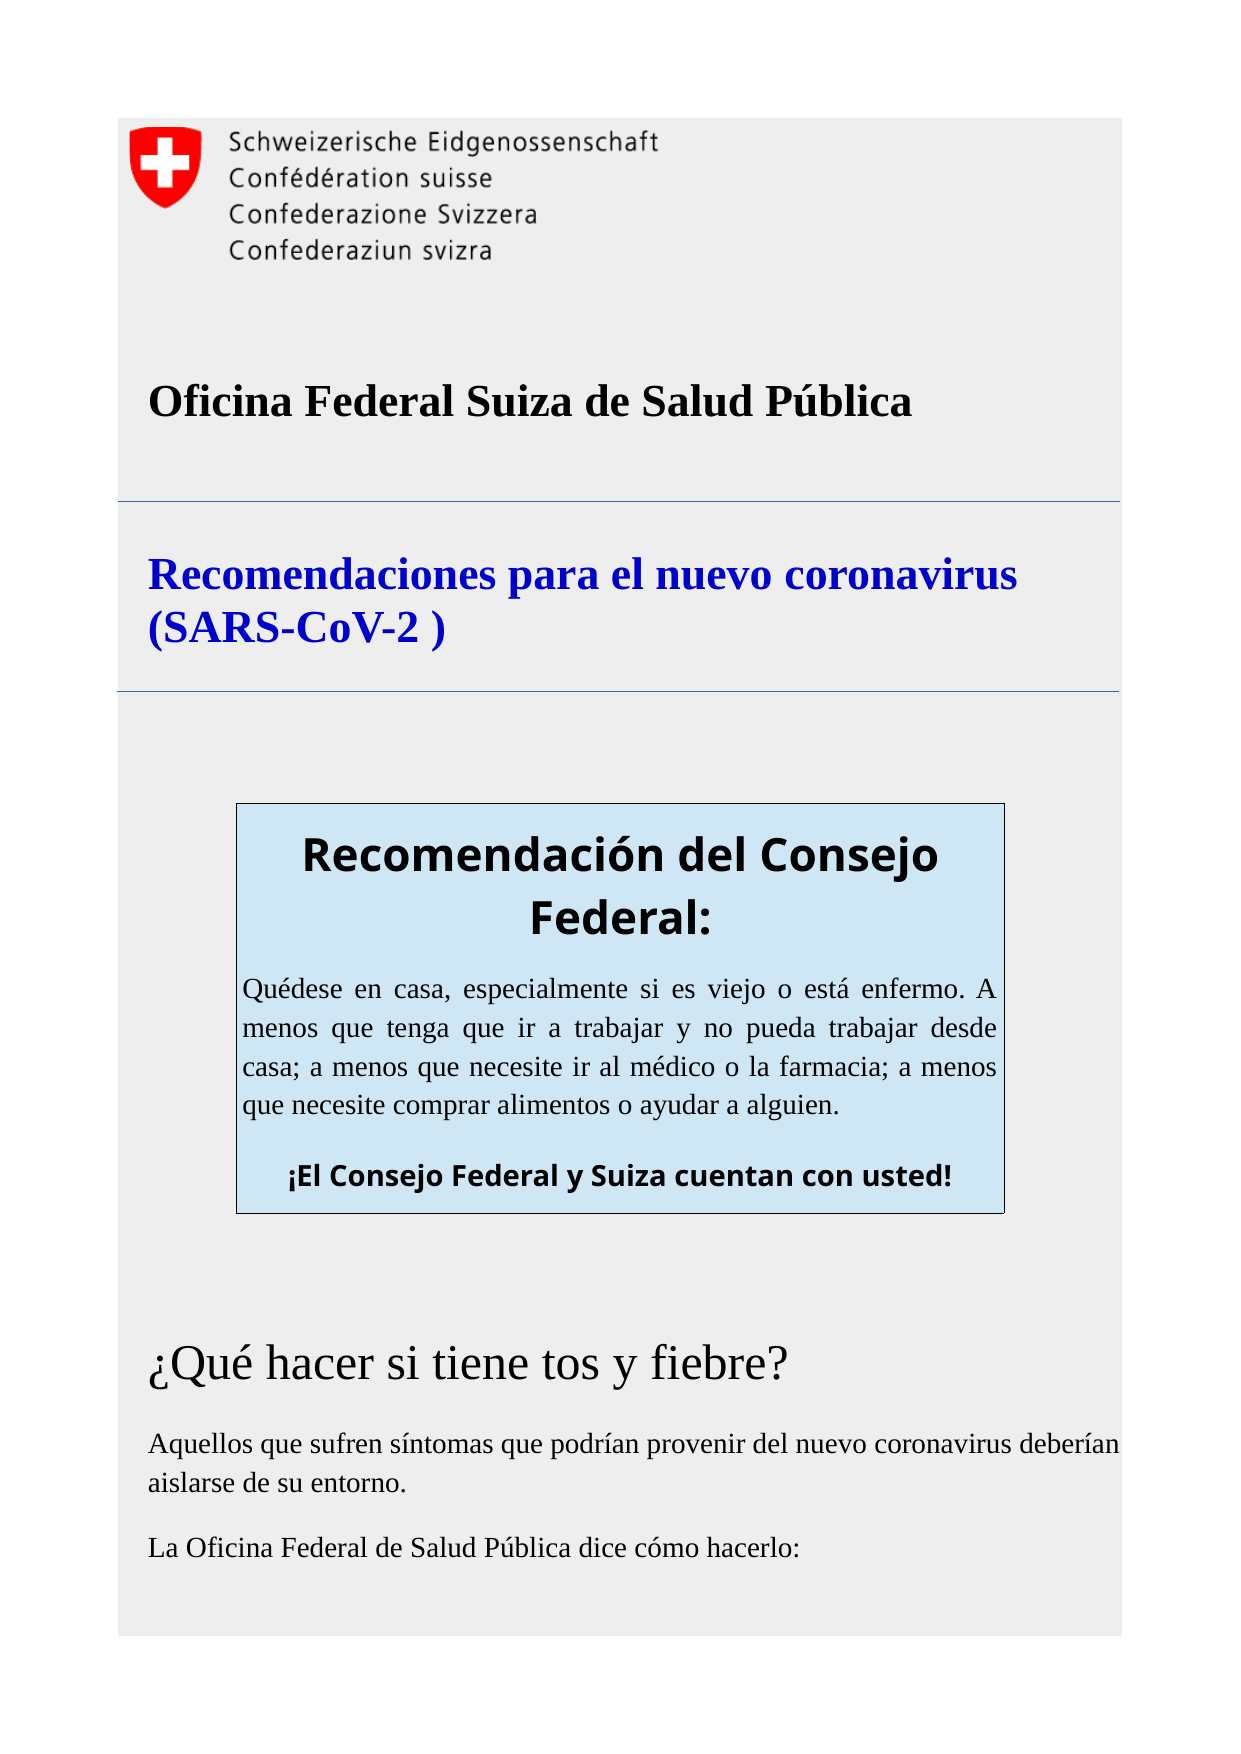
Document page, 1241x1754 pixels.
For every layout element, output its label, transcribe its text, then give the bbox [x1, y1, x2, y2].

table_cell Quédese en casa, especialmente si es viejo o está enfermo. A menos que tenga que ir a trabajar y no pueda trabajar desde casa; a menos que necesite ir al médico o la farmacia; a menos que necesite comprar alimentos o ayudar a alguien. ¡El Consejo Federal y Suiza cuentan con usted! [237, 966, 1004, 1213]
picture [129, 127, 660, 260]
text Aquellos que sufren síntomas que podrían provenir del nuevo coronavirus deberían aislarse de su entorno. [148, 1426, 1122, 1498]
text ¿Qué hacer si tiene tos y fiebre? [148, 1333, 1122, 1391]
table_header Recomendación del Consejo Federal: [237, 804, 1004, 966]
subtitle Recomendaciones para el nuevo coronavirus [148, 547, 1122, 599]
subtitle (SARS-CoV-2 ) [148, 599, 1122, 652]
text Oficina Federal Suiza de Salud Pública [148, 373, 1122, 426]
text La Oficina Federal de Salud Pública dice cómo hacerlo: [148, 1530, 1122, 1564]
